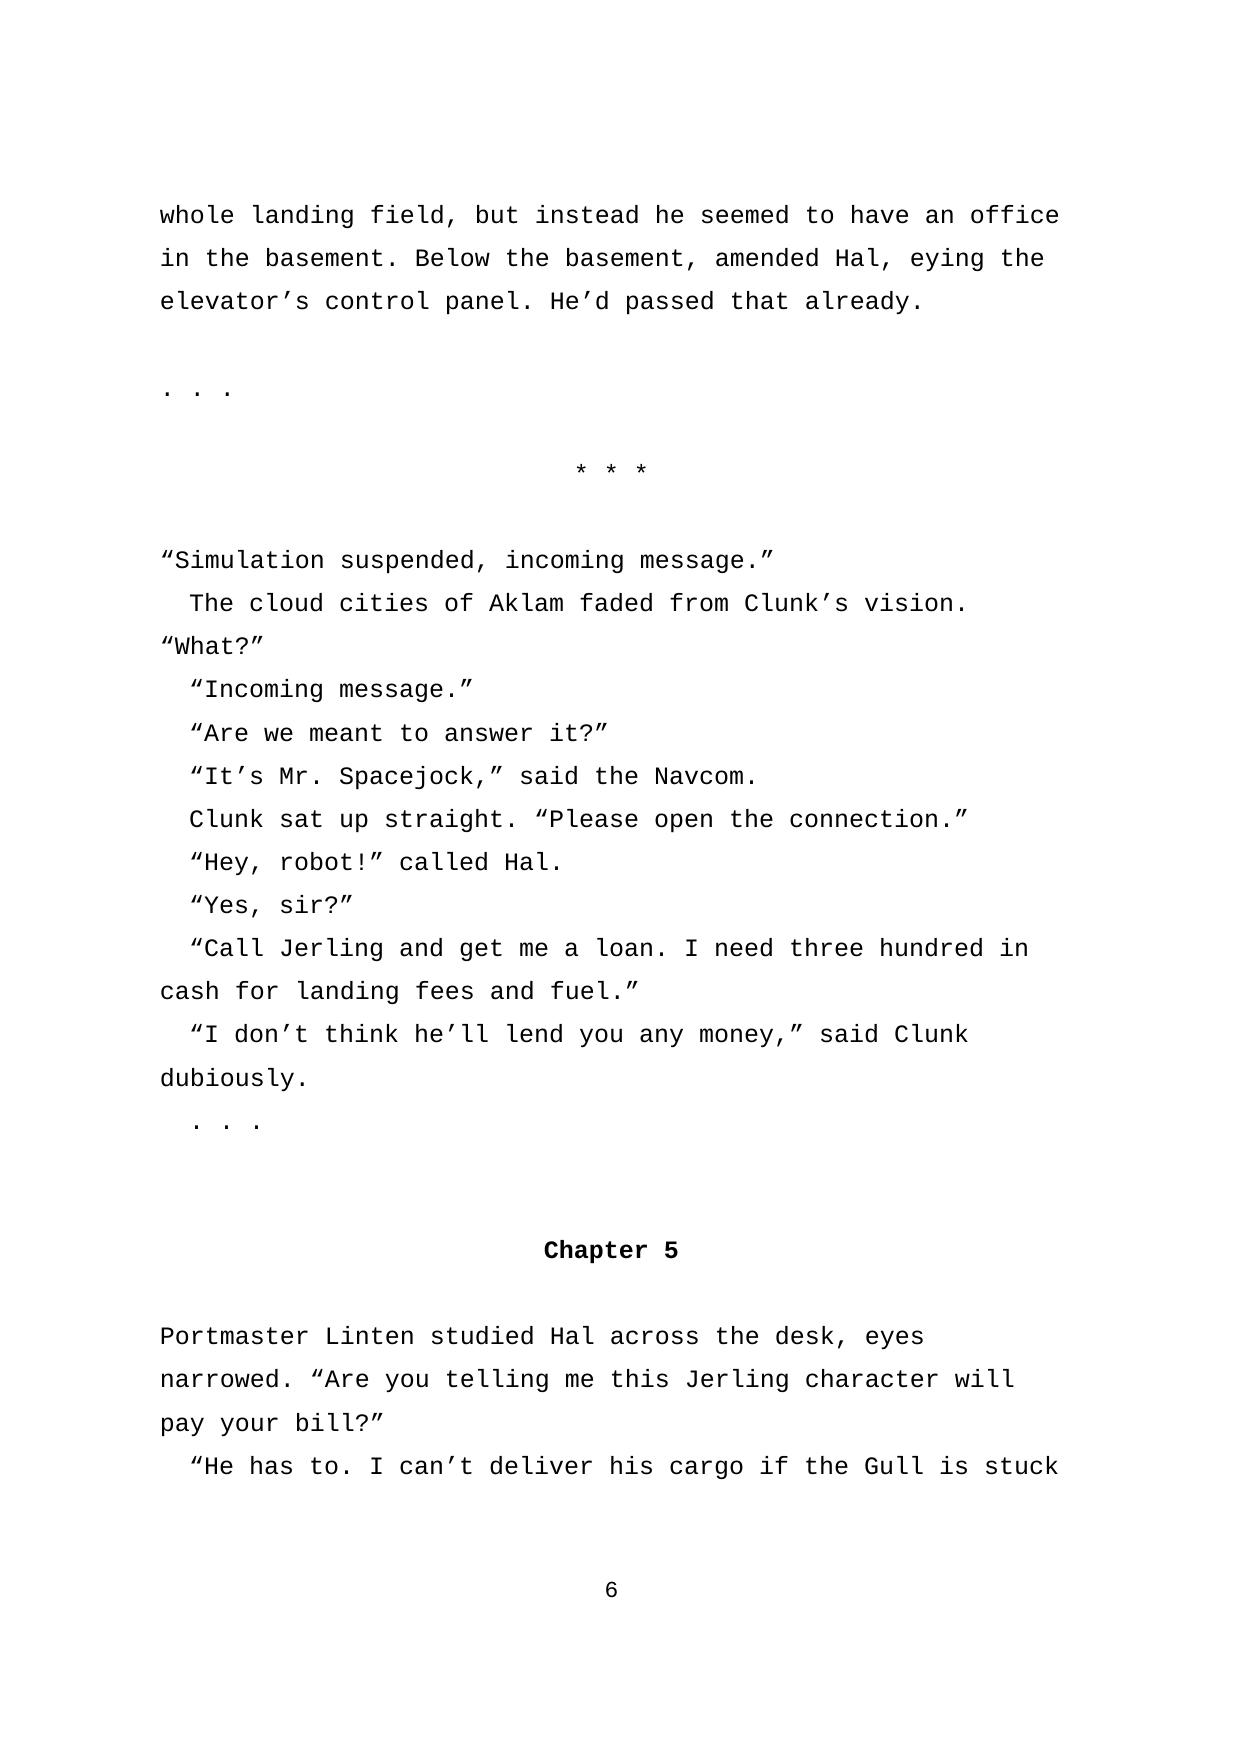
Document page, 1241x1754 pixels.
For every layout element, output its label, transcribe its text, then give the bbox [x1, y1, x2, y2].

text . . . [159, 1094, 1063, 1138]
text “He has to. I can’t deliver his cargo if the Gull is stuck [159, 1439, 1063, 1483]
text “Hey, robot!” called Hal. [159, 836, 1063, 879]
subtitle * * * [159, 448, 1063, 491]
text “Call Jerling and get me a loan. I need three hundred in cash for landing fees and fuel.” [159, 922, 1063, 1008]
text “It’s Mr. Spacejock,” said the Navcom. [159, 749, 1063, 793]
text . . . [159, 361, 1063, 404]
text “I don’t think he’ll lend you any money,” said Clunk dubiously. [159, 1008, 1063, 1094]
text Portmaster Linten studied Hal across the desk, eyes narrowed. “Are you telling me this Jerling character will pay your bill?” [159, 1310, 1063, 1439]
text “Simulation suspended, incoming message.” [159, 534, 1063, 577]
text “Incoming message.” [159, 663, 1063, 706]
text “Yes, sir?” [159, 879, 1063, 922]
text The cloud cities of Aklam faded from Clunk’s vision. “What?” [159, 577, 1063, 663]
text whole landing field, but instead he seemed to have an office in the basement. Below the basement, amended Hal, eying the elevator’s control panel. He’d passed that already. [159, 189, 1063, 318]
text Clunk sat up straight. “Please open the connection.” [159, 793, 1063, 836]
text “Are we meant to answer it?” [159, 706, 1063, 749]
subtitle Chapter 5 [159, 1224, 1063, 1267]
